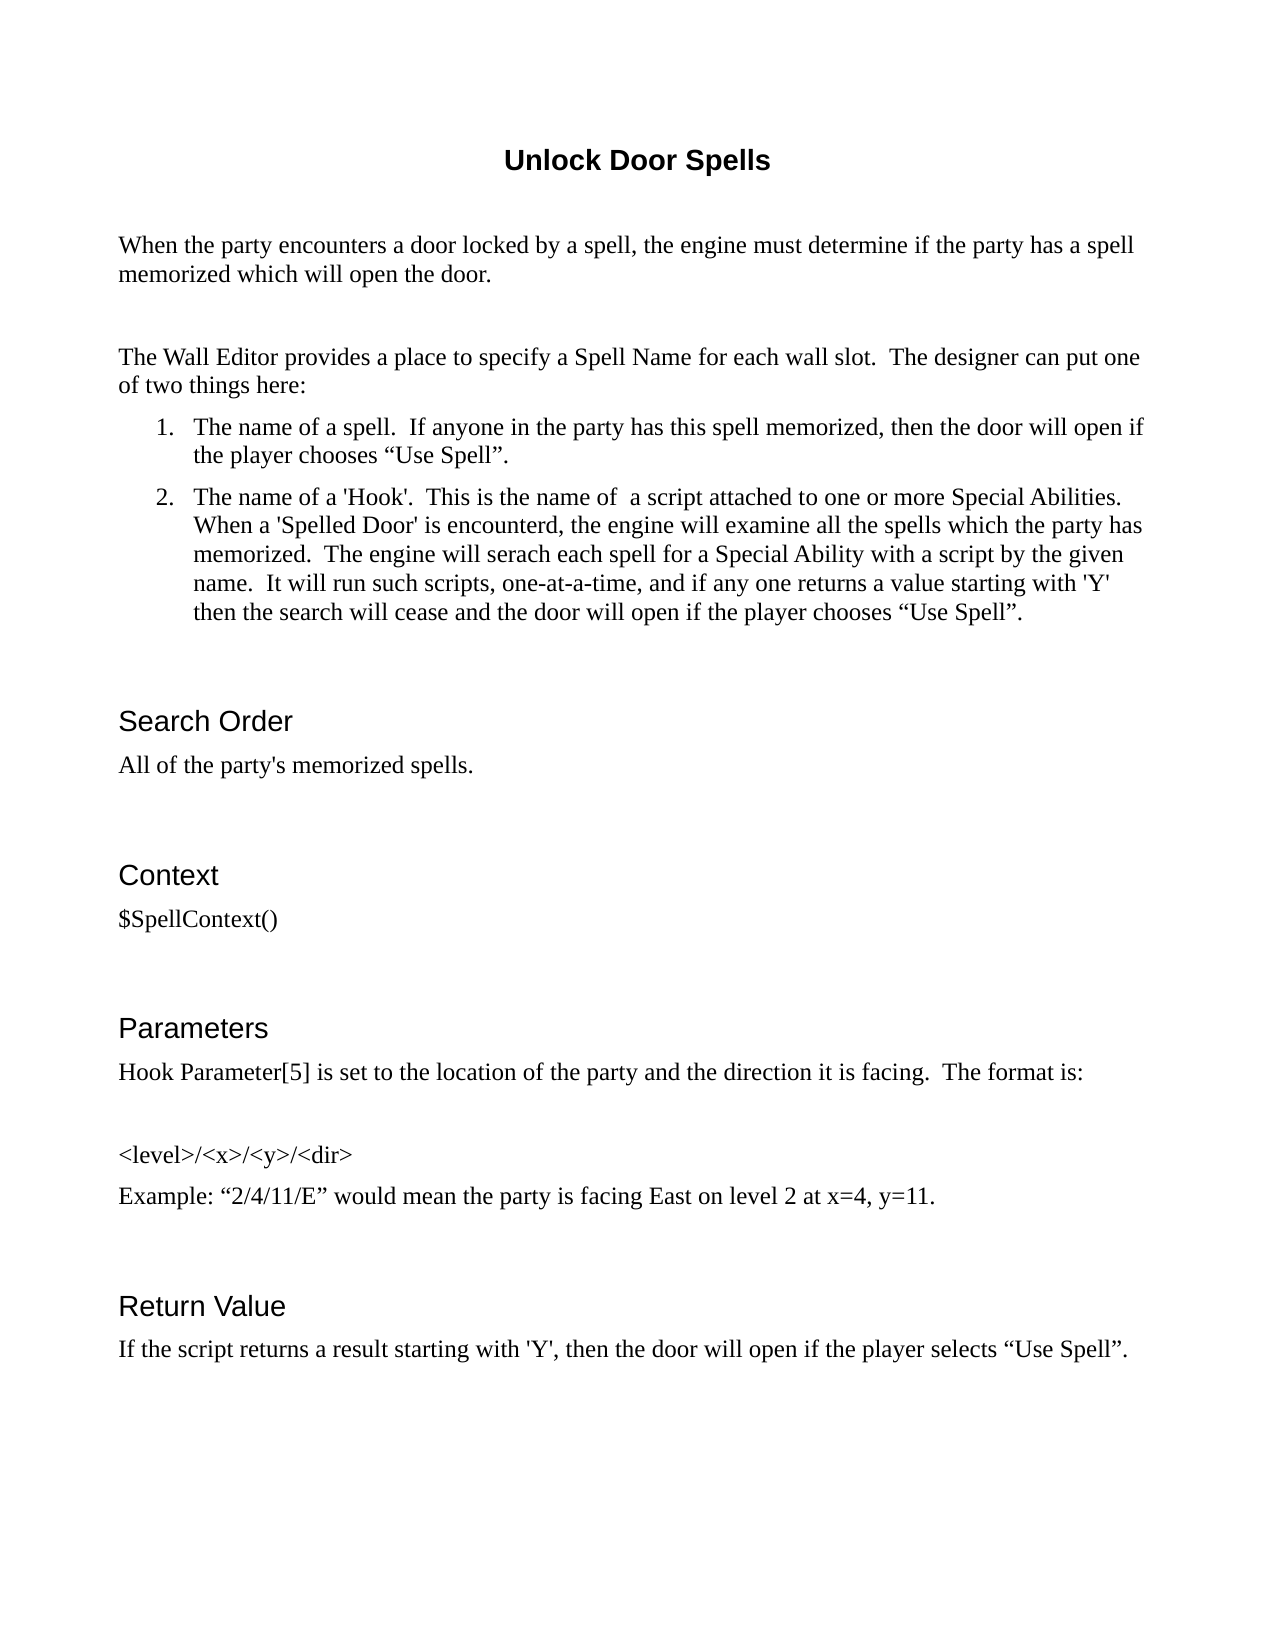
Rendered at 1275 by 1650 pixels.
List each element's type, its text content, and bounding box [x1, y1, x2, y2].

subtitle Return Value [118, 1288, 1157, 1322]
list The name of a spell. If anyone in the party has this spell memorized, then the door will open if the player chooses “Use Spell”. [156, 412, 1157, 469]
text All of the party's memorized spells. [118, 750, 1157, 779]
text Hook Parameter[5] is set to the location of the party and the direction it is facing. The format is: [118, 1057, 1157, 1086]
text Example: “2/4/11/E” would mean the party is facing East on level 2 at x=4, y=11. [118, 1181, 1157, 1210]
text If the script returns a result starting with 'Y', then the door will open if the player selects “Use Spell”. [118, 1334, 1157, 1363]
text <level>/<x>/<y>/<dir> [118, 1140, 1157, 1168]
subtitle Search Order [118, 704, 1157, 738]
subtitle Context [118, 858, 1157, 891]
list The name of a 'Hook'. This is the name of a script attached to one or more Special Abilities. When a 'Spelled Door' is encounterd, the engine will examine all the spells which the party has memorized. The engine will serach each spell for a Special Ability with a script by the given name. It will run such scripts, one-at-a-time, and if any one returns a value starting with 'Y' then the search will cease and the door will open if the player chooses “Use Spell”. [156, 482, 1157, 625]
text $SpellContext() [118, 904, 1157, 932]
subtitle Unlock Door Spells [118, 143, 1157, 177]
text The Wall Editor provides a place to specify a Spell Name for each wall slot. The designer can put one of two things here: [118, 342, 1157, 399]
text When the party encounters a door locked by a spell, the engine must determine if the party has a spell memorized which will open the door. [118, 230, 1157, 288]
subtitle Parameters [118, 1011, 1157, 1045]
